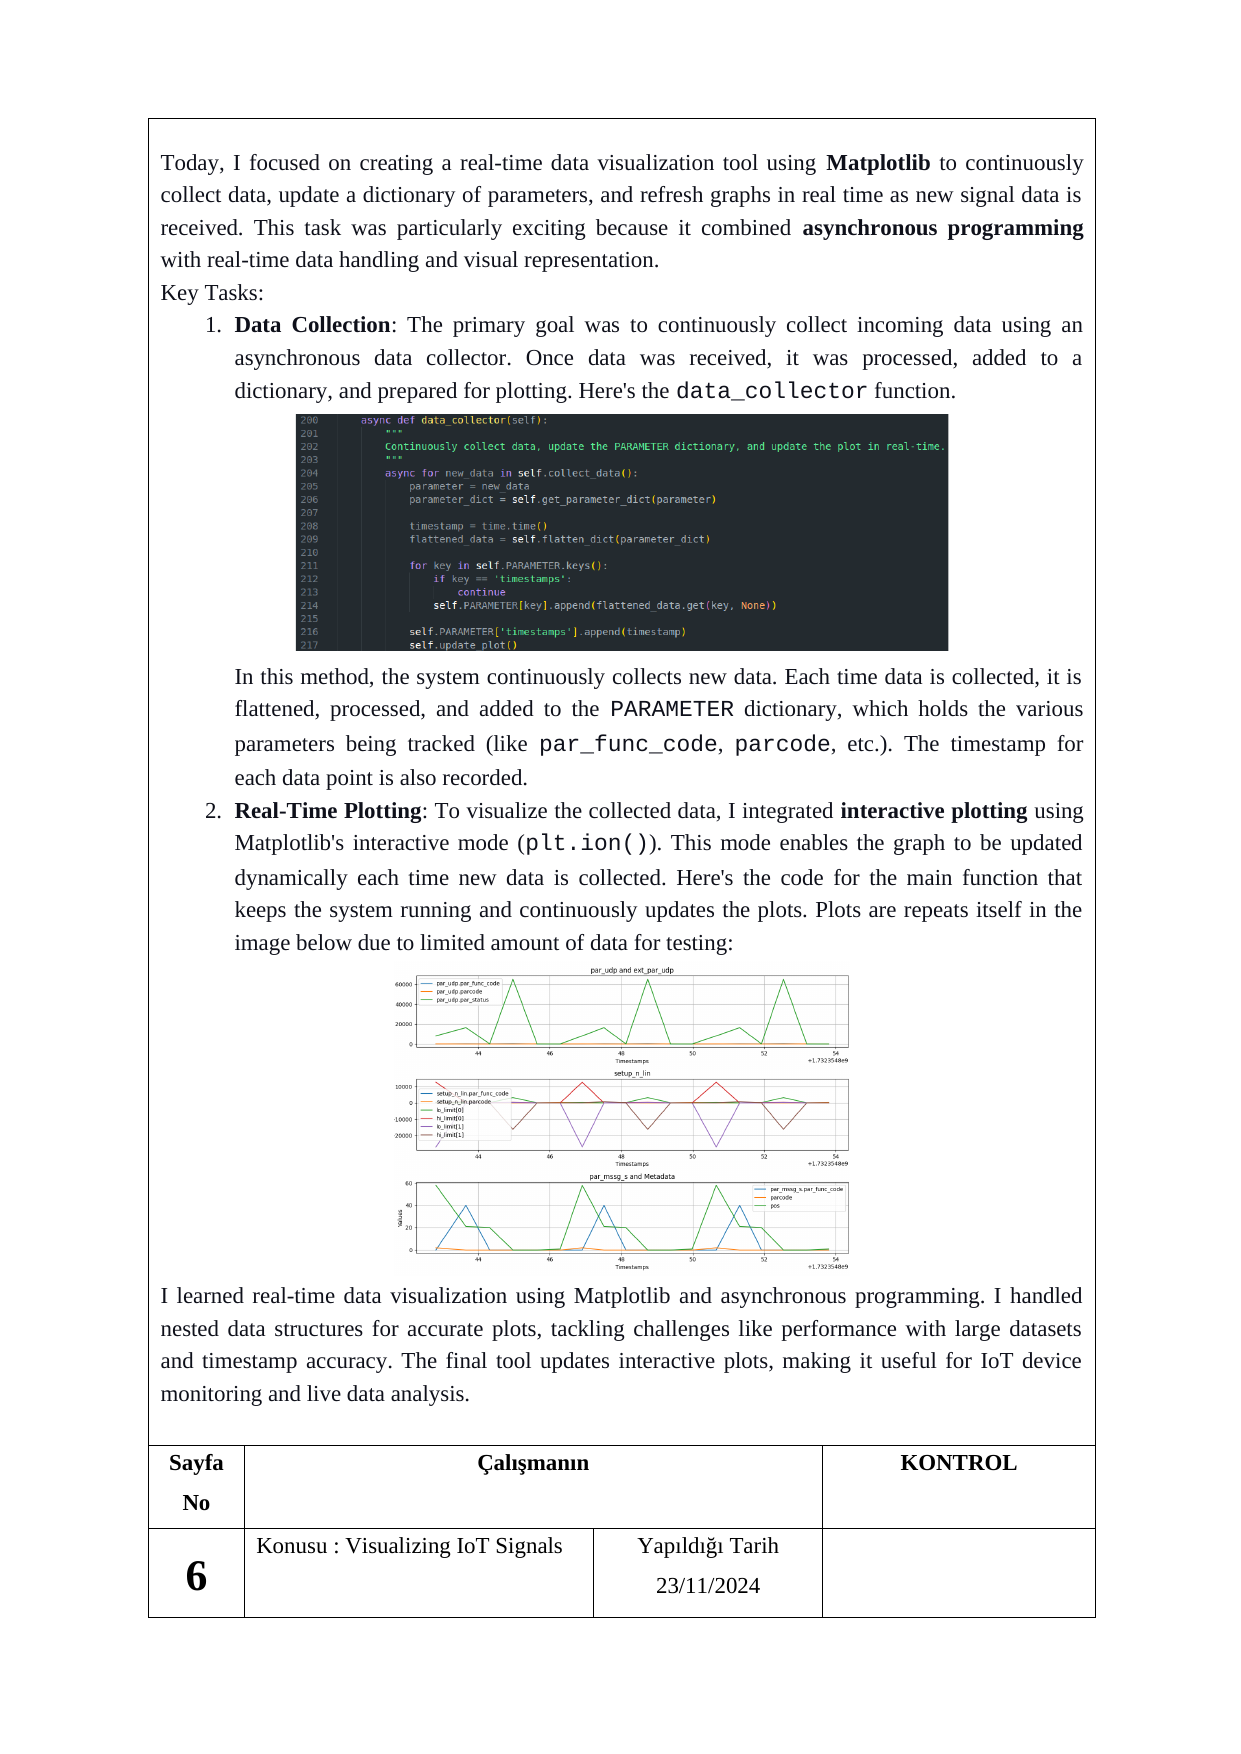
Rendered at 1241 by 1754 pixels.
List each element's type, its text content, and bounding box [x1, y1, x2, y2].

table_header Today, I focused on creating a real-time data visualization tool using Matplotlib to continuously collect data, update a dictionary of parameters, and refresh graphs in real time as new signal data is received. This task was particularly exciting because it combined asynchronous programming with real-time data handling and visual representation. Key Tasks: Data Collection: The primary goal was to continuously collect incoming data using an asynchronous data collector. Once data was received, it was processed, added to a dictionary, and prepared for plotting. Here's the data_collector function. In this method, the system continuously collects new data. Each time data is collected, it is flattened, processed, and added to the PARAMETER dictionary, which holds the various parameters being tracked (like par_func_code, parcode, etc.). The timestamp for each data point is also recorded. Real-Time Plotting: To visualize the collected data, I integrated interactive plotting using Matplotlib's interactive mode (plt.ion()). This mode enables the graph to be updated dynamically each time new data is collected. Here's the code for the main function that keeps the system running and continuously updates the plots. Plots are repeats itself in the image below due to limited amount of data for testing: I learned real-time data visualization using Matplotlib and asynchronous programming. I handled nested data structures for accurate plots, tackling challenges like performance with large datasets and timestamp accuracy. The final tool updates interactive plots, making it useful for IoT device monitoring and live data analysis. [149, 119, 1095, 1445]
table_cell Yapıldığı Tarih 23/11/2024 [594, 1529, 822, 1617]
table_cell Sayfa No [149, 1446, 244, 1528]
table_cell KONTROL [823, 1446, 1095, 1528]
table_cell [823, 1529, 1095, 1617]
table_cell 6 [149, 1529, 244, 1617]
picture [394, 961, 851, 1276]
picture [295, 414, 949, 651]
table_cell Konusu : Visualizing IoT Signals [245, 1529, 593, 1617]
table_cell Çalışmanın [245, 1446, 822, 1528]
